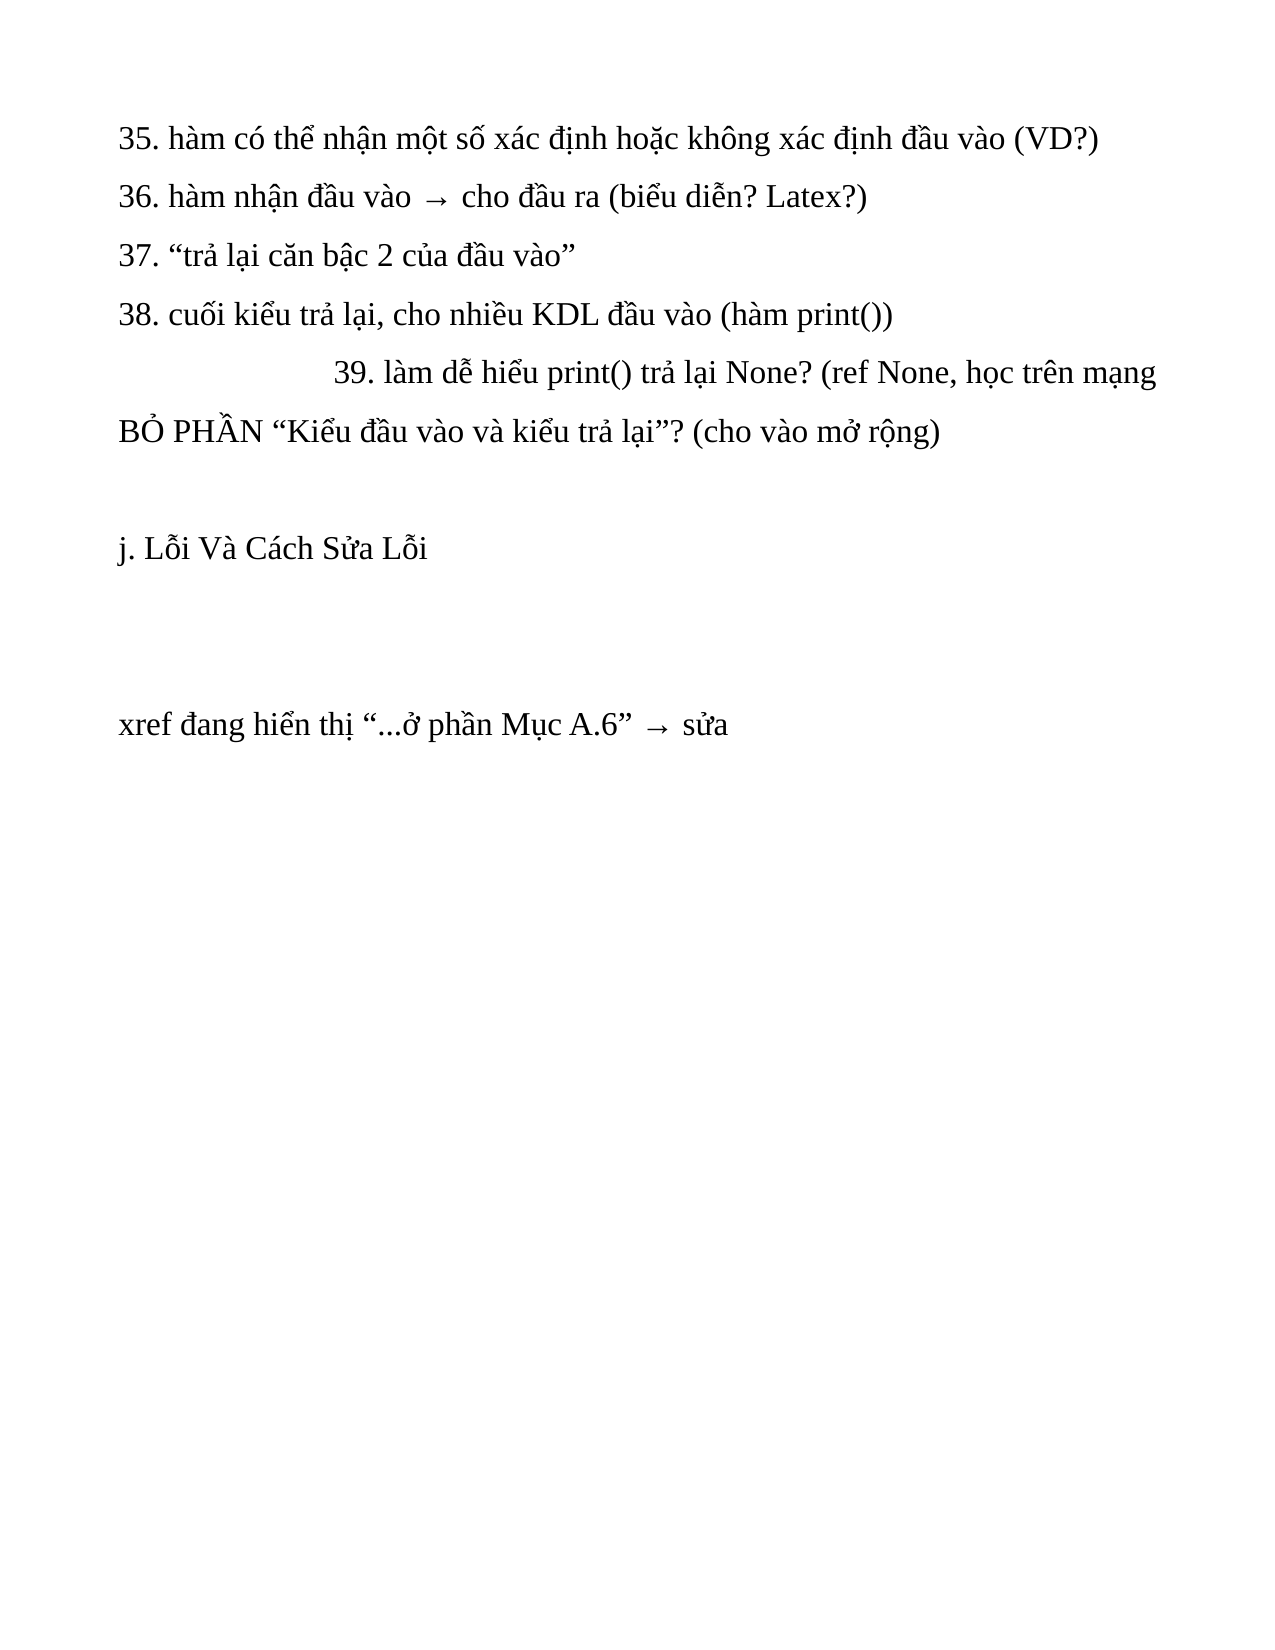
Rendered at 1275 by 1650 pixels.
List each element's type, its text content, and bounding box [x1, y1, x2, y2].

text 38. cuối kiểu trả lại, cho nhiều KDL đầu vào (hàm print()) [118, 294, 1157, 332]
text 39. làm dễ hiểu print() trả lại None? (ref None, học trên mạng [118, 353, 1157, 391]
text BỎ PHẦN “Kiểu đầu vào và kiểu trả lại”? (cho vào mở rộng) [118, 411, 1157, 450]
text 35. hàm có thể nhận một số xác định hoặc không xác định đầu vào (VD?) [118, 118, 1157, 156]
text 37. “trả lại căn bậc 2 của đầu vào” [118, 235, 1157, 274]
text j. Lỗi Và Cách Sửa Lỗi [118, 529, 1157, 567]
text 36. hàm nhận đầu vào → cho đầu ra (biểu diễn? Latex?) [118, 177, 1157, 215]
text xref đang hiển thị “...ở phần Mục A.6” → sửa [118, 704, 1157, 743]
